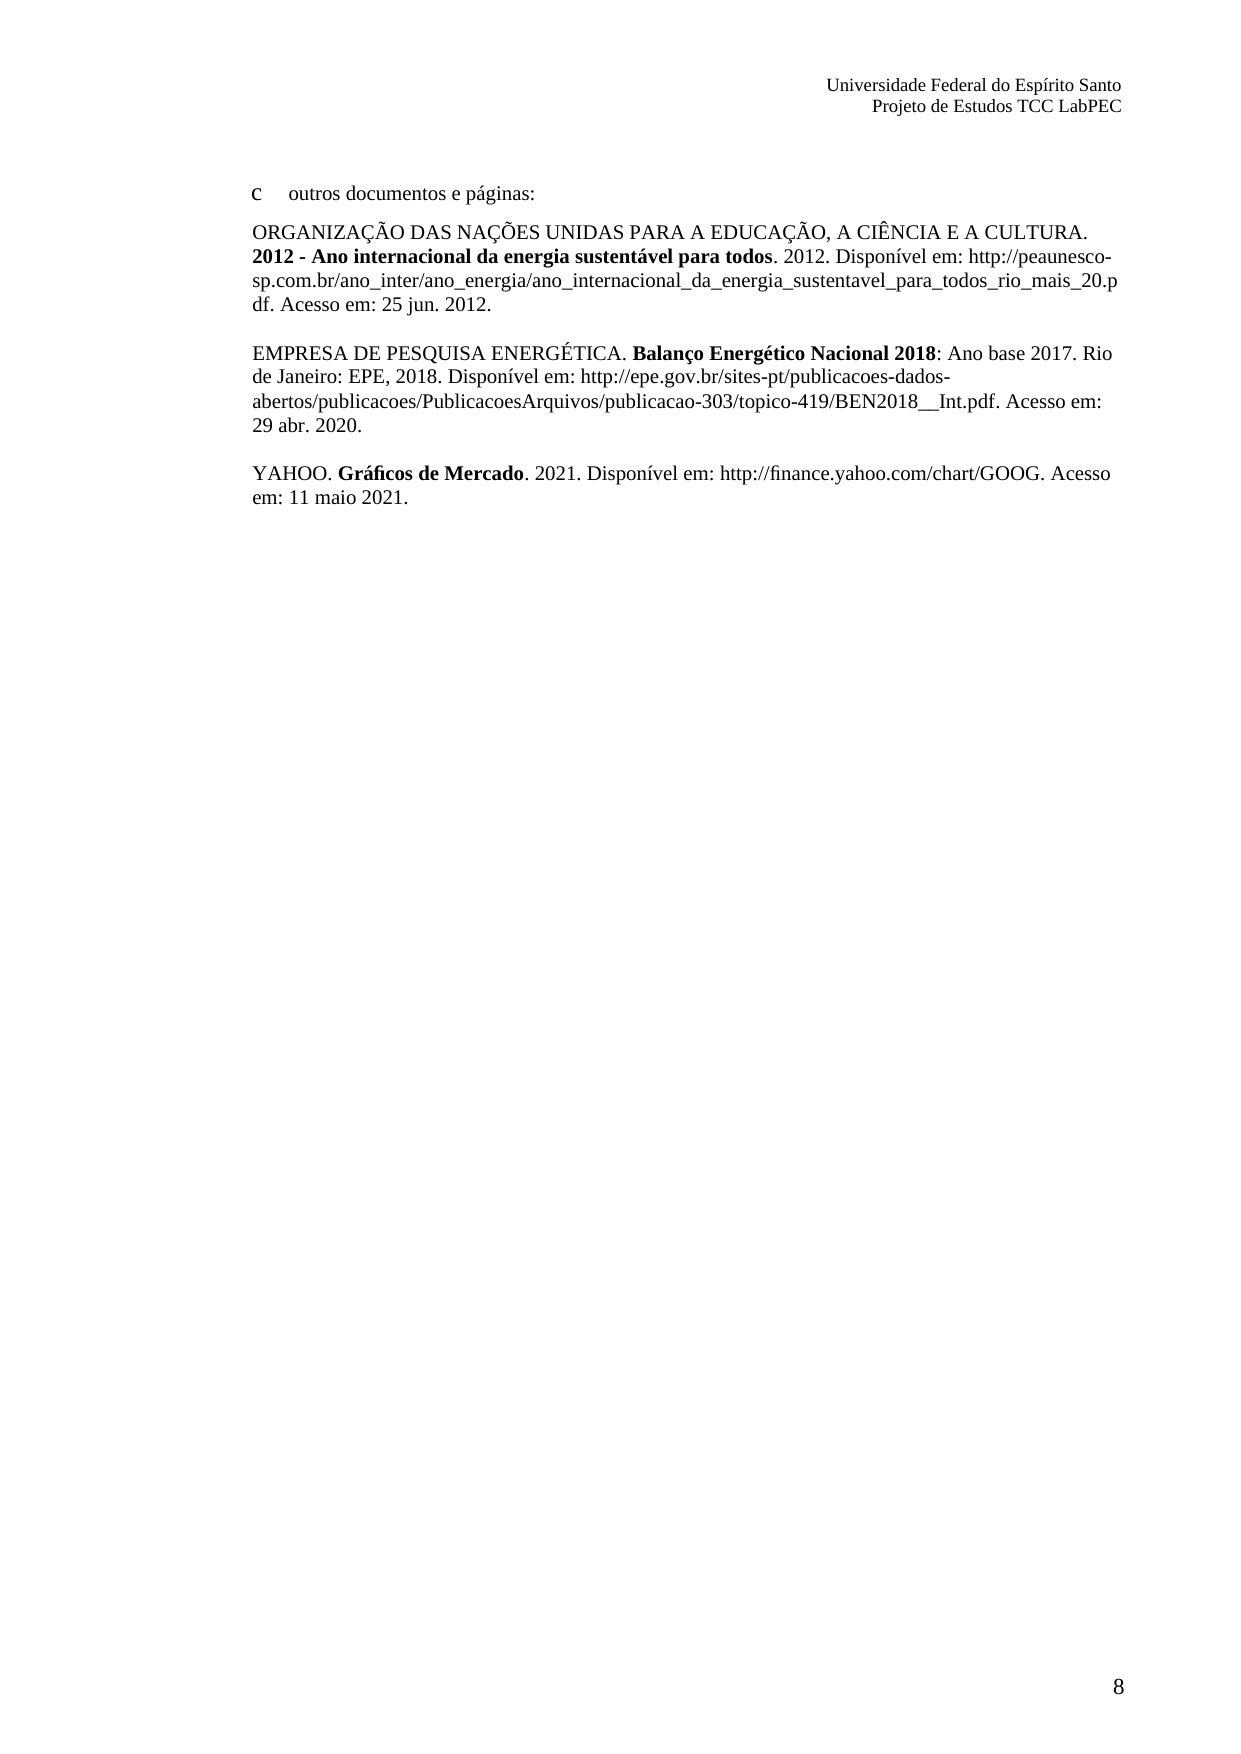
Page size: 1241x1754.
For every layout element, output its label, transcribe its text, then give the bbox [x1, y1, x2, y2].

text YAHOO. Gráﬁcos de Mercado. 2021. Disponível em: http://ﬁnance.yahoo.com/chart/GOOG. Acesso em: 11 maio 2021. [252, 461, 1122, 509]
text EMPRESA DE PESQUISA ENERGÉTICA. Balanço Energético Nacional 2018: Ano base 2017. Rio de Janeiro: EPE, 2018. Disponível em: http://epe.gov.br/sites-pt/publicacoes-dados- abertos/publicacoes/PublicacoesArquivos/publicacao-303/topico-419/BEN2018__Int.pdf. Acesso em: 29 abr. 2020. [252, 340, 1122, 437]
list outros documentos e páginas: [251, 177, 1122, 206]
text ORGANIZAÇÃO DAS NAÇÕES UNIDAS PARA A EDUCAÇÃO, A CIÊNCIA E A CULTURA. 2012 - Ano internacional da energia sustentável para todos. 2012. Disponível em: http://peaunesco-sp.com.br/ano_inter/ano_energia/ano_internacional_da_energia_sustentavel_para_todos_rio_mais_20.pdf. Acesso em: 25 jun. 2012. [252, 220, 1122, 316]
